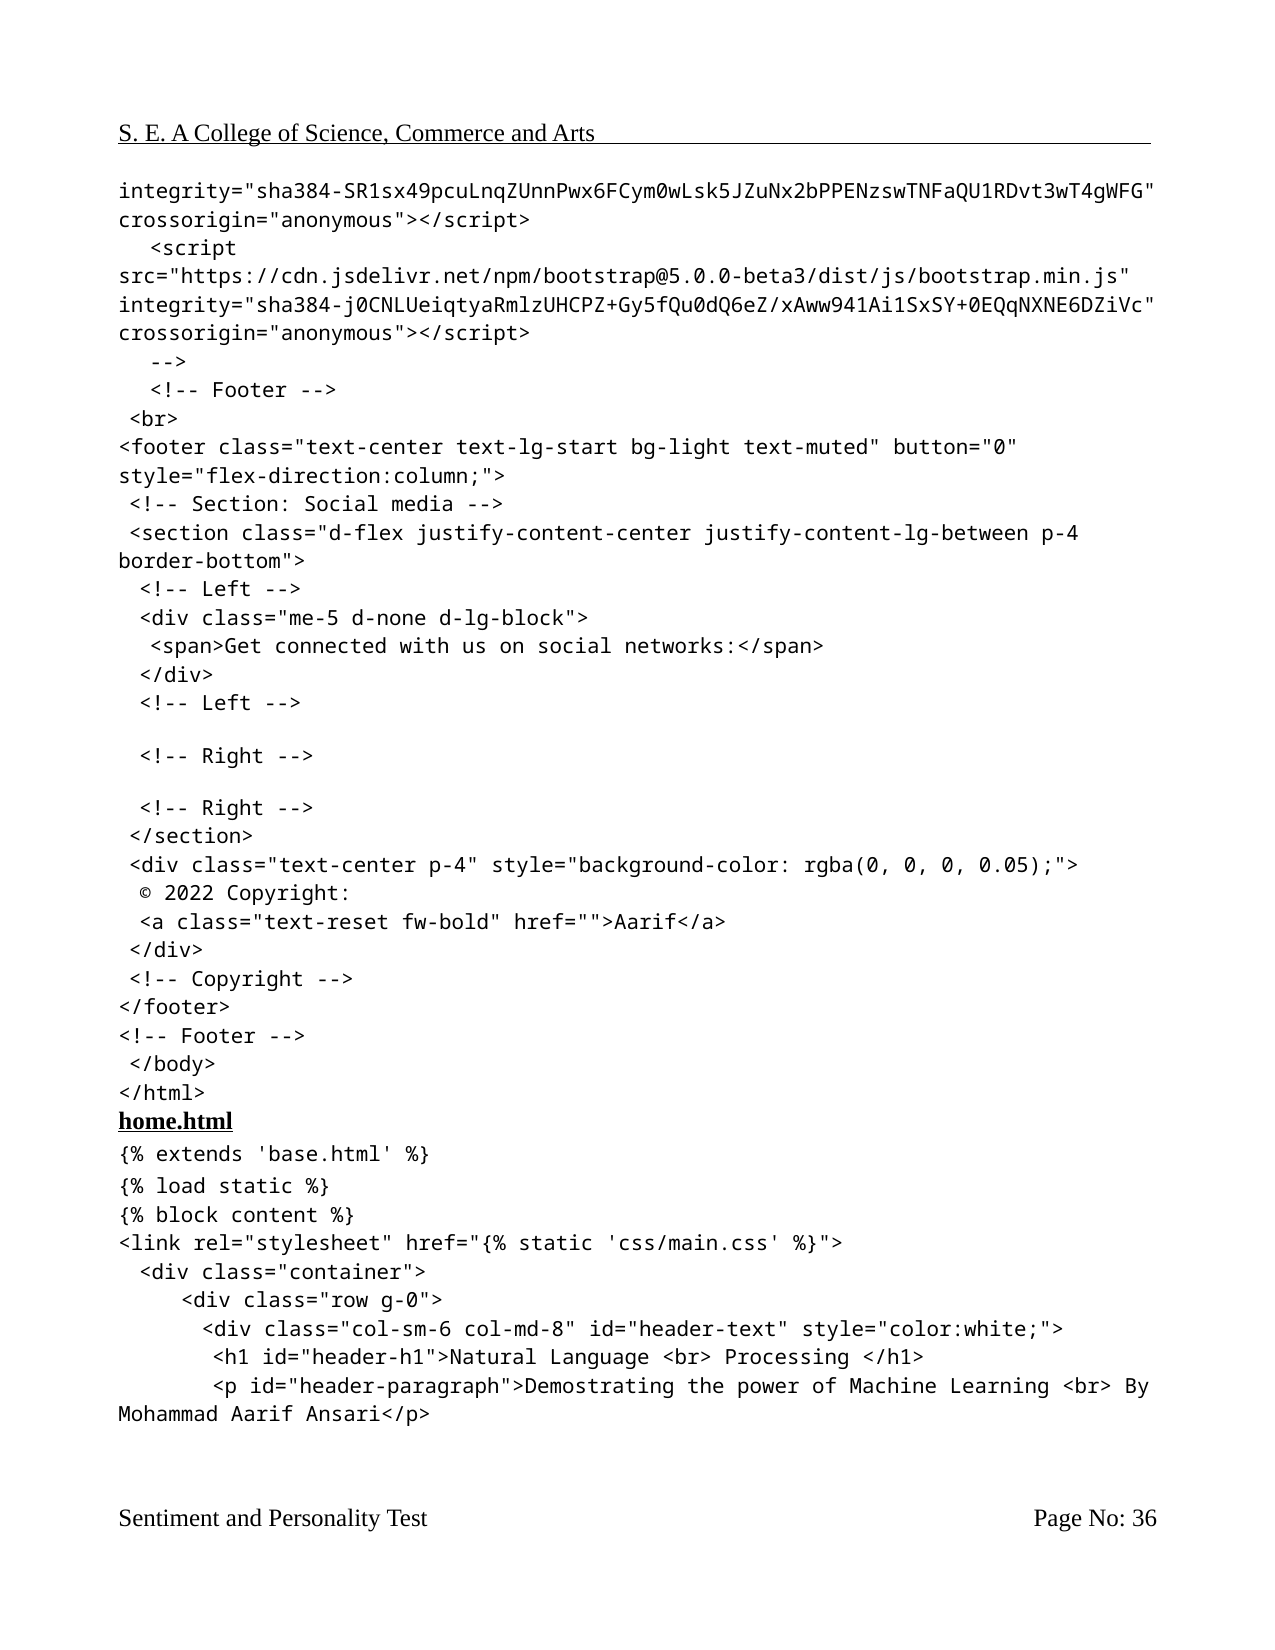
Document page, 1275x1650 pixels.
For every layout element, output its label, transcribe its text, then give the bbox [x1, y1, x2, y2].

text --> [118, 347, 1157, 375]
text {% load static %} [118, 1172, 1157, 1200]
text <!-- Left --> [118, 574, 1157, 603]
text </body> [118, 1049, 1157, 1078]
text <!-- Left --> [118, 688, 1157, 717]
text © 2022 Copyright: [118, 878, 1157, 907]
text {% extends 'base.html' %} [118, 1139, 1157, 1167]
text <!-- Right --> [118, 741, 1157, 769]
text <section class="d-flex justify-content-center justify-content-lg-between p-4 border-bottom"> [118, 518, 1157, 574]
text <footer class="text-center text-lg-start bg-light text-muted" button="0" style="flex-direction:column;"> [118, 432, 1157, 489]
text </section> [118, 822, 1157, 850]
text <p id="header-paragraph">Demostrating the power of Machine Learning <br> By Mohammad Aarif Ansari</p> [118, 1371, 1157, 1428]
text <br> [118, 404, 1157, 432]
text {% block content %} [118, 1200, 1157, 1228]
text home.html [118, 1106, 1157, 1135]
text </html> [118, 1078, 1157, 1106]
text <div class="me-5 d-none d-lg-block"> [118, 603, 1157, 631]
text <!-- Footer --> [118, 375, 1157, 404]
text integrity="sha384-SR1sx49pcuLnqZUnnPwx6FCym0wLsk5JZuNx2bPPENzswTNFaQU1RDvt3wT4gWFG" crossorigin="anonymous"></script> [118, 176, 1157, 233]
text </footer> [118, 992, 1157, 1021]
text <!-- Footer --> [118, 1021, 1157, 1049]
text <a class="text-reset fw-bold" href="">Aarif</a> [118, 907, 1157, 935]
text <link rel="stylesheet" href="{% static 'css/main.css' %}"> [118, 1228, 1157, 1257]
text <div class="col-sm-6 col-md-8" id="header-text" style="color:white;"> [118, 1314, 1157, 1342]
text <div class="row g-0"> [118, 1285, 1157, 1314]
text <span>Get connected with us on social networks:</span> [118, 631, 1157, 660]
text <div class="container"> [118, 1257, 1157, 1285]
text <!-- Section: Social media --> [118, 489, 1157, 518]
text <!-- Right --> [118, 793, 1157, 822]
text <!-- Copyright --> [118, 964, 1157, 992]
text </div> [118, 935, 1157, 964]
text </div> [118, 660, 1157, 688]
text <h1 id="header-h1">Natural Language <br> Processing </h1> [118, 1342, 1157, 1371]
text <script src="https://cdn.jsdelivr.net/npm/bootstrap@5.0.0-beta3/dist/js/bootstrap.min.js" integrity="sha384-j0CNLUeiqtyaRmlzUHCPZ+Gy5fQu0dQ6eZ/xAww941Ai1SxSY+0EQqNXNE6DZiVc" crossorigin="anonymous"></script> [118, 233, 1157, 347]
text <div class="text-center p-4" style="background-color: rgba(0, 0, 0, 0.05);"> [118, 850, 1157, 878]
